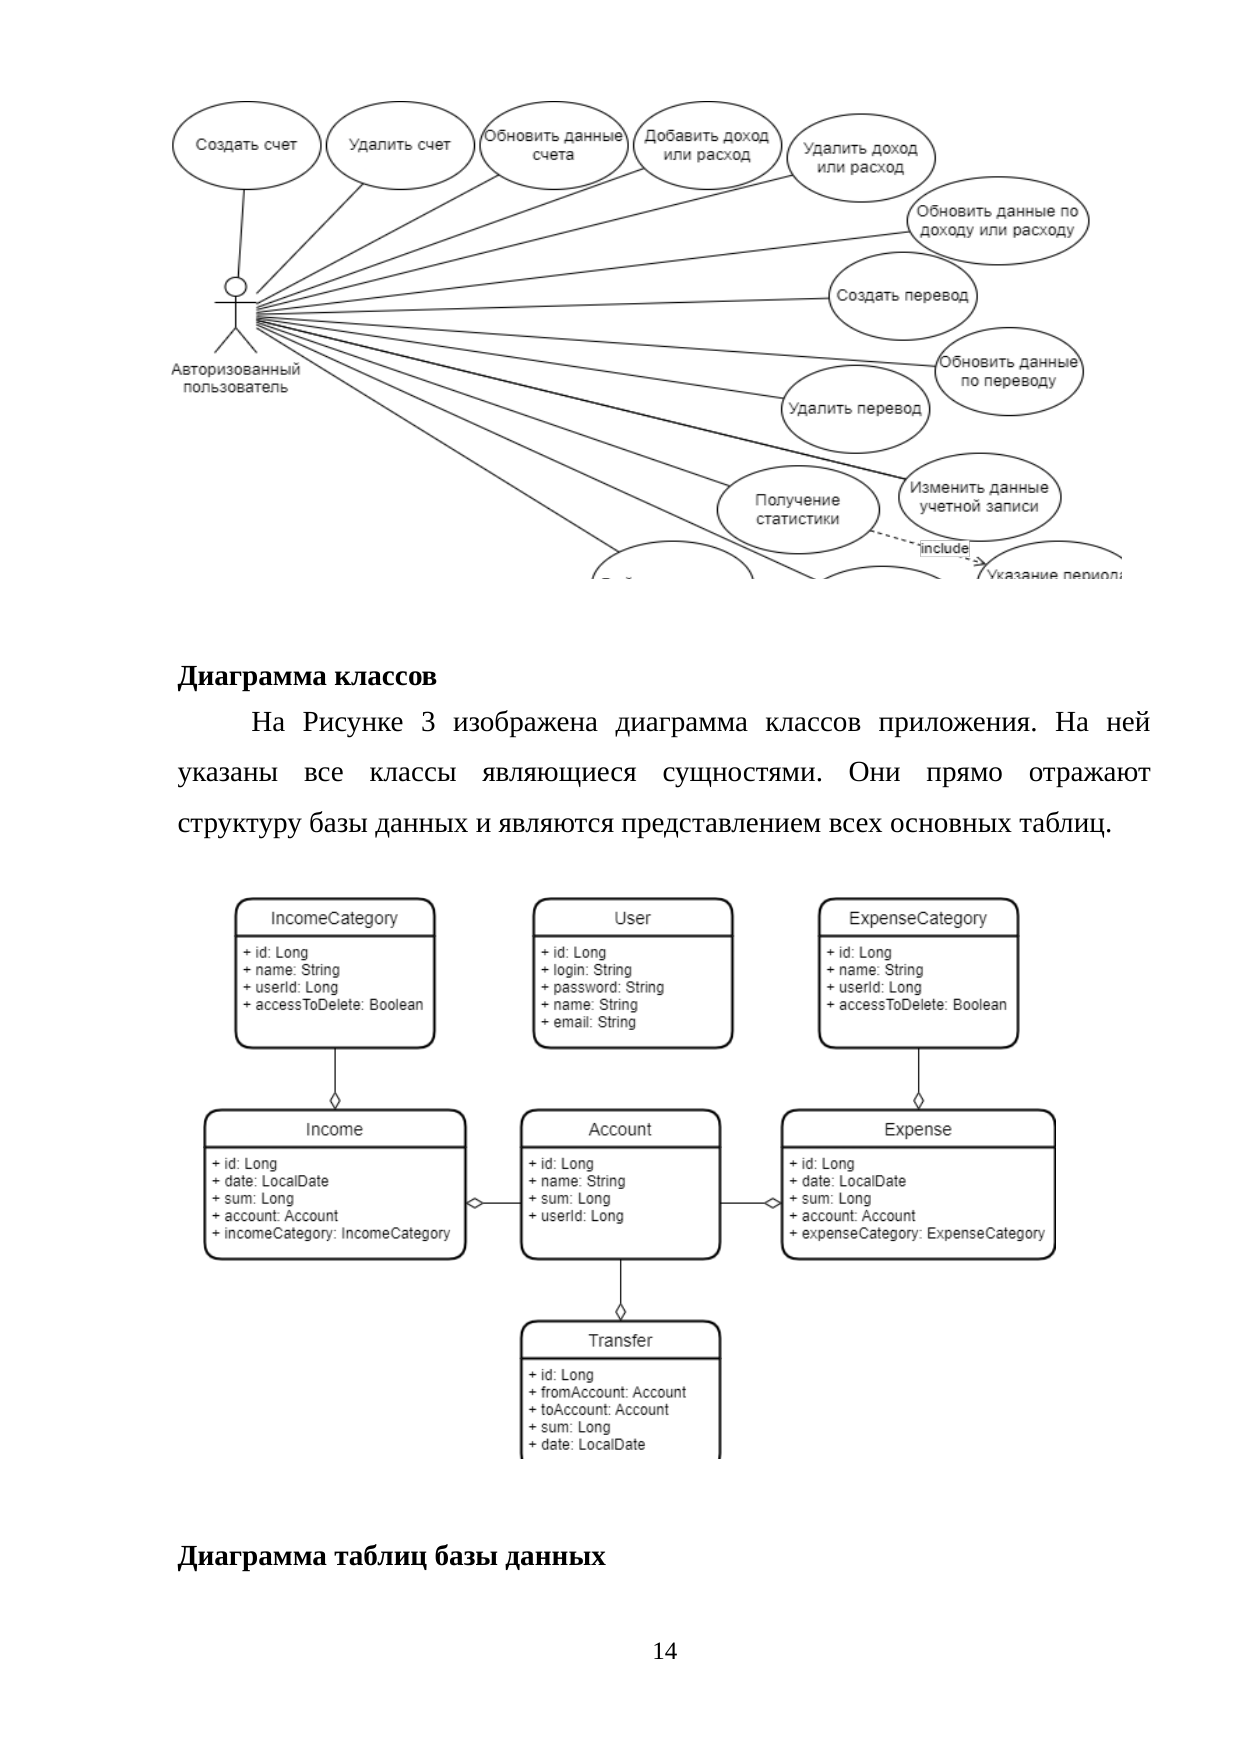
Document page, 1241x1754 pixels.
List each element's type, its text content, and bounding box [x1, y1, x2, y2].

text Рисунок 3 - Диаграмма классов приложения [524, 1361, 718, 1458]
text Рисунок 3 - Диаграмма классов приложения [336, 897, 917, 1202]
text Рисунок 2 - Диаграмма прецедентов для авторизованного пользователя [270, 101, 1122, 579]
text Рисунок 2 - Диаграмма прецедентов для авторизованного пользователя [266, 331, 807, 579]
text Рисунок 2 - Диаграмма прецедентов для авторизованного пользователя [171, 101, 616, 579]
list Диаграмма классов [177, 658, 1152, 692]
text Рисунок 2 - Диаграмма прецедентов для авторизованного пользователя [572, 101, 690, 181]
list Диаграмма таблиц базы данных [177, 1538, 1152, 1571]
text Рисунок 3 - Диаграмма классов приложения [207, 1150, 463, 1257]
text Рисунок 3 - Диаграмма классов приложения [238, 938, 432, 1045]
text Рисунок 3 - Диаграмма классов приложения [785, 1150, 1053, 1257]
text Рисунок 2 - Диаграмма прецедентов для авторизованного пользователя [237, 101, 536, 301]
text Рисунок 3 - Диаграмма классов приложения [622, 1204, 1056, 1458]
text Рисунок 3 - Диаграмма классов приложения [524, 1150, 718, 1257]
text Рисунок 2 - Диаграмма прецедентов для авторизованного пользователя [269, 233, 934, 313]
text Рисунок 3 - Диаграмма классов приложения [920, 897, 1056, 1117]
text Рисунок 3 - Диаграмма классов приложения [822, 938, 1016, 1045]
text Рисунок 2 - Диаграмма прецедентов для авторизованного пользователя [282, 171, 721, 301]
text Рисунок 2 - Диаграмма прецедентов для авторизованного пользователя [262, 177, 582, 304]
text На Рисунке 3 изображена диаграмма классов приложения. На ней указаны все классы являющиеся сущностями. Они прямо отражают структуру базы данных и являются представлением всех основных таблиц. [177, 704, 1152, 838]
text Рисунок 3 - Диаграмма классов приложения [536, 938, 730, 1045]
text Рисунок 2 - Диаграмма прецедентов для авторизованного пользователя [292, 321, 872, 397]
text Рисунок 3 - Диаграмма классов приложения [203, 897, 334, 1120]
text Рисунок 3 - Диаграмма классов приложения [203, 1204, 619, 1458]
text Рисунок 2 - Диаграмма прецедентов для авторизованного пользователя [276, 331, 744, 545]
